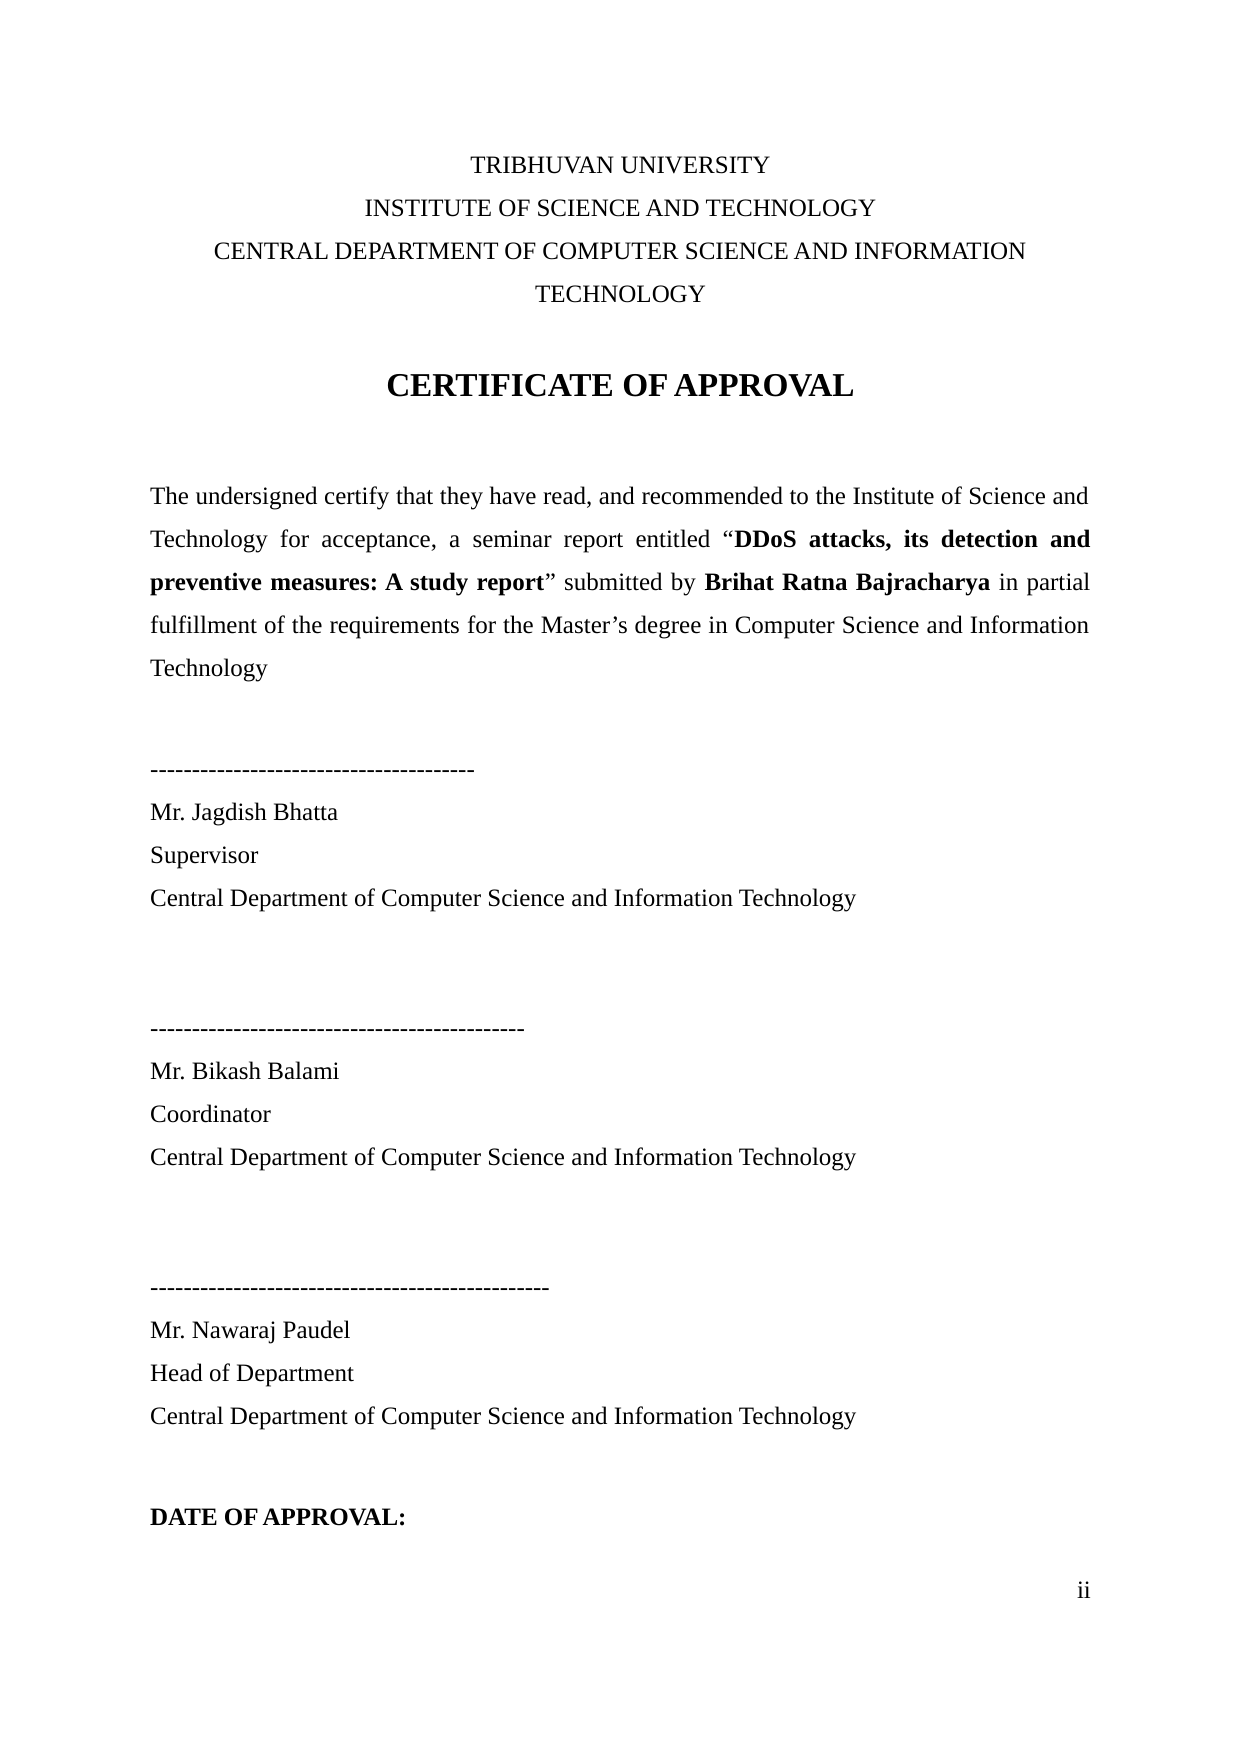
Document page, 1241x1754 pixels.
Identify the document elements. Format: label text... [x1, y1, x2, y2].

text Mr. Nawaraj Paudel [150, 1315, 1091, 1343]
text The undersigned certify that they have read, and recommended to the Institute of Science and Technology for acceptance, a seminar report entitled “DDoS attacks, its detection and preventive measures: A study report” submitted by Brihat Ratna Bajracharya in partial fulfillment of the requirements for the Master’s degree in Computer Science and Information Technology [150, 481, 1091, 682]
text Head of Department [150, 1358, 1091, 1387]
text ------------------------------------------------ [150, 1272, 1091, 1300]
text INSTITUTE OF SCIENCE AND TECHNOLOGY [150, 193, 1091, 222]
text Coordinator [150, 1099, 1091, 1128]
text DATE OF APPROVAL: [150, 1502, 1091, 1531]
text Central Department of Computer Science and Information Technology [150, 1142, 1091, 1171]
subtitle CERTIFICATE OF APPROVAL [150, 366, 1091, 404]
text Mr. Jagdish Bhatta [150, 797, 1091, 826]
text --------------------------------------- [150, 754, 1091, 783]
text CENTRAL DEPARTMENT OF COMPUTER SCIENCE AND INFORMATION TECHNOLOGY [150, 236, 1091, 308]
text Central Department of Computer Science and Information Technology [150, 1401, 1091, 1430]
text --------------------------------------------- [150, 1013, 1091, 1042]
text TRIBHUVAN UNIVERSITY [150, 150, 1091, 179]
text Supervisor [150, 840, 1091, 869]
text Central Department of Computer Science and Information Technology [150, 883, 1091, 912]
text Mr. Bikash Balami [150, 1056, 1091, 1085]
